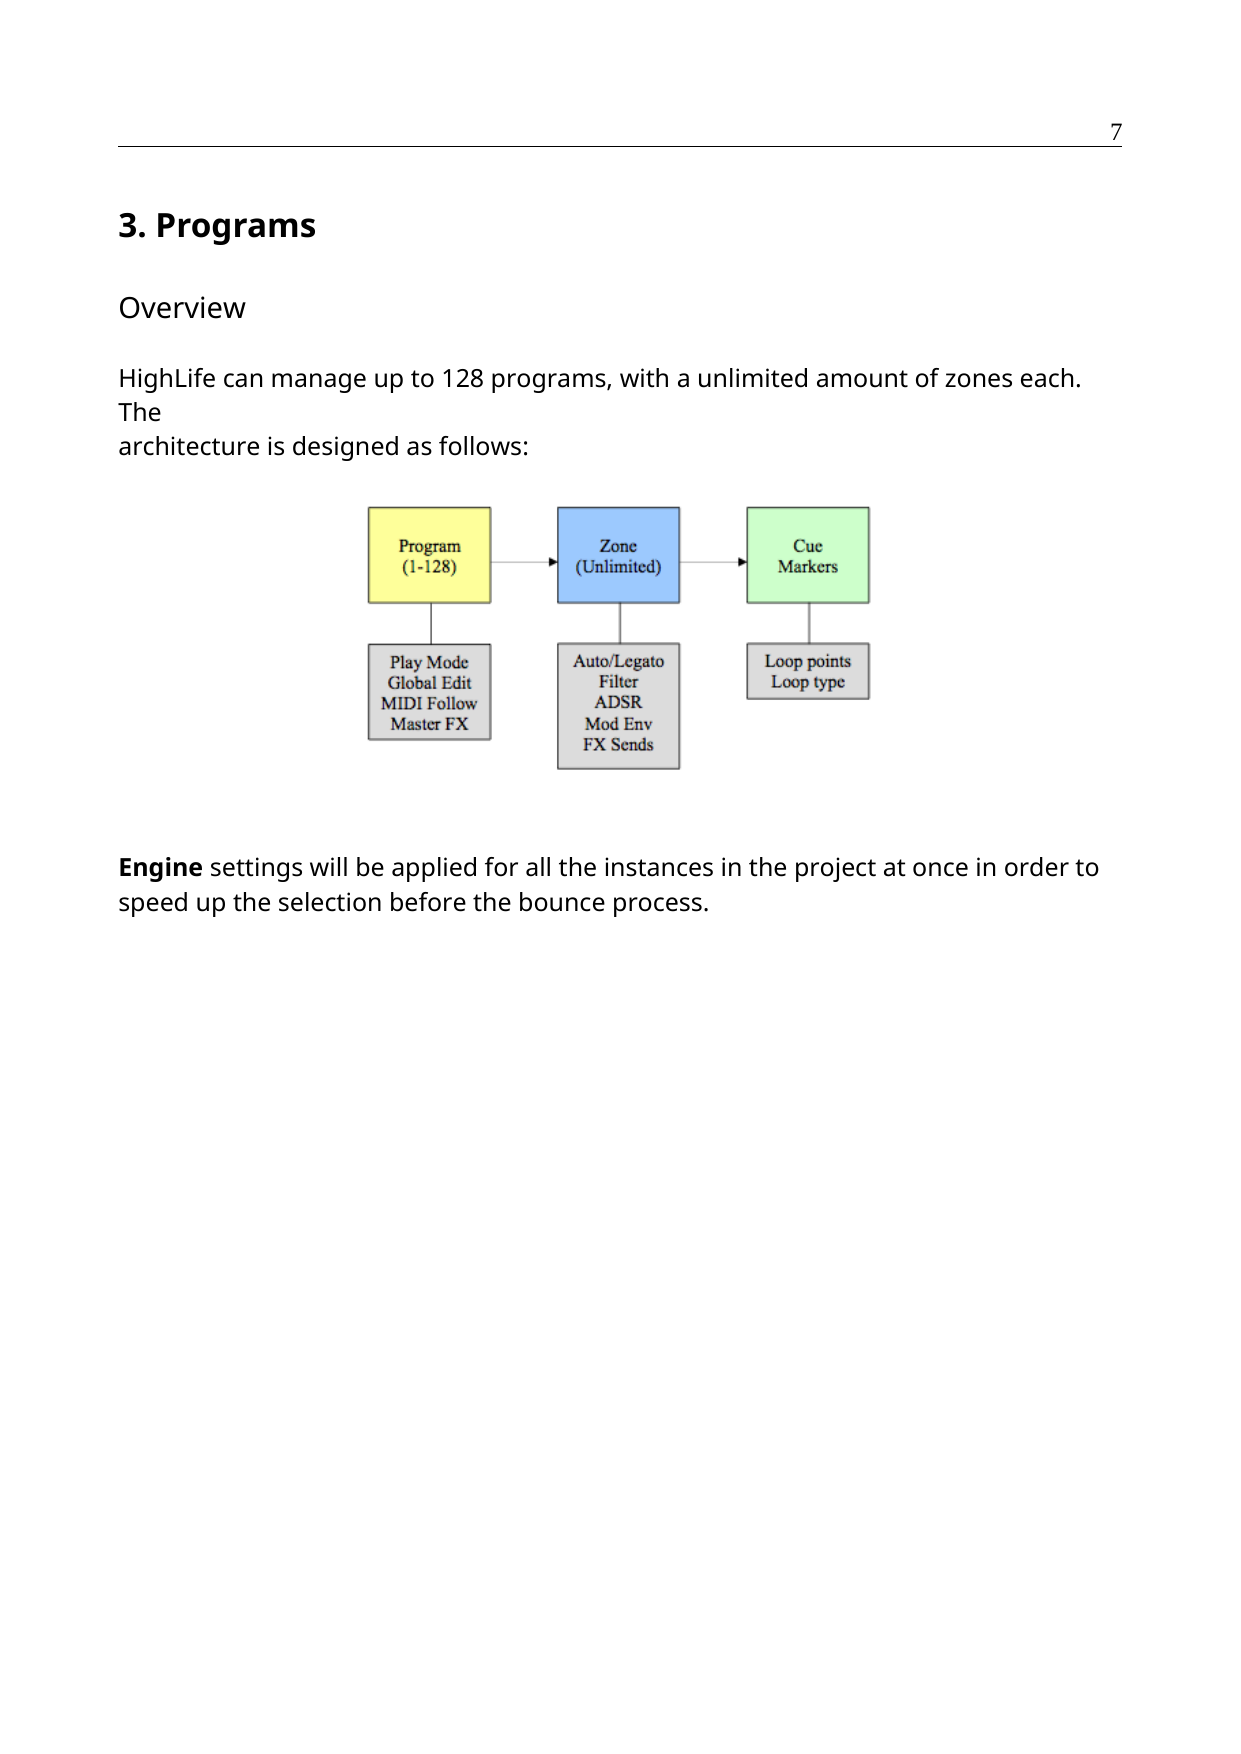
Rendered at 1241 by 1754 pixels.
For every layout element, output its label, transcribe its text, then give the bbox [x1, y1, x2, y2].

subtitle 3. Programs [118, 201, 1122, 247]
text Overview [118, 287, 1122, 327]
text HighLife can manage up to 128 programs, with a unlimited amount of zones each. The [118, 361, 1122, 429]
text speed up the selection before the bounce process. [118, 884, 1122, 918]
picture [353, 497, 887, 789]
text Engine settings will be applied for all the instances in the project at once in order to [118, 850, 1122, 884]
text architecture is designed as follows: [118, 429, 1122, 463]
